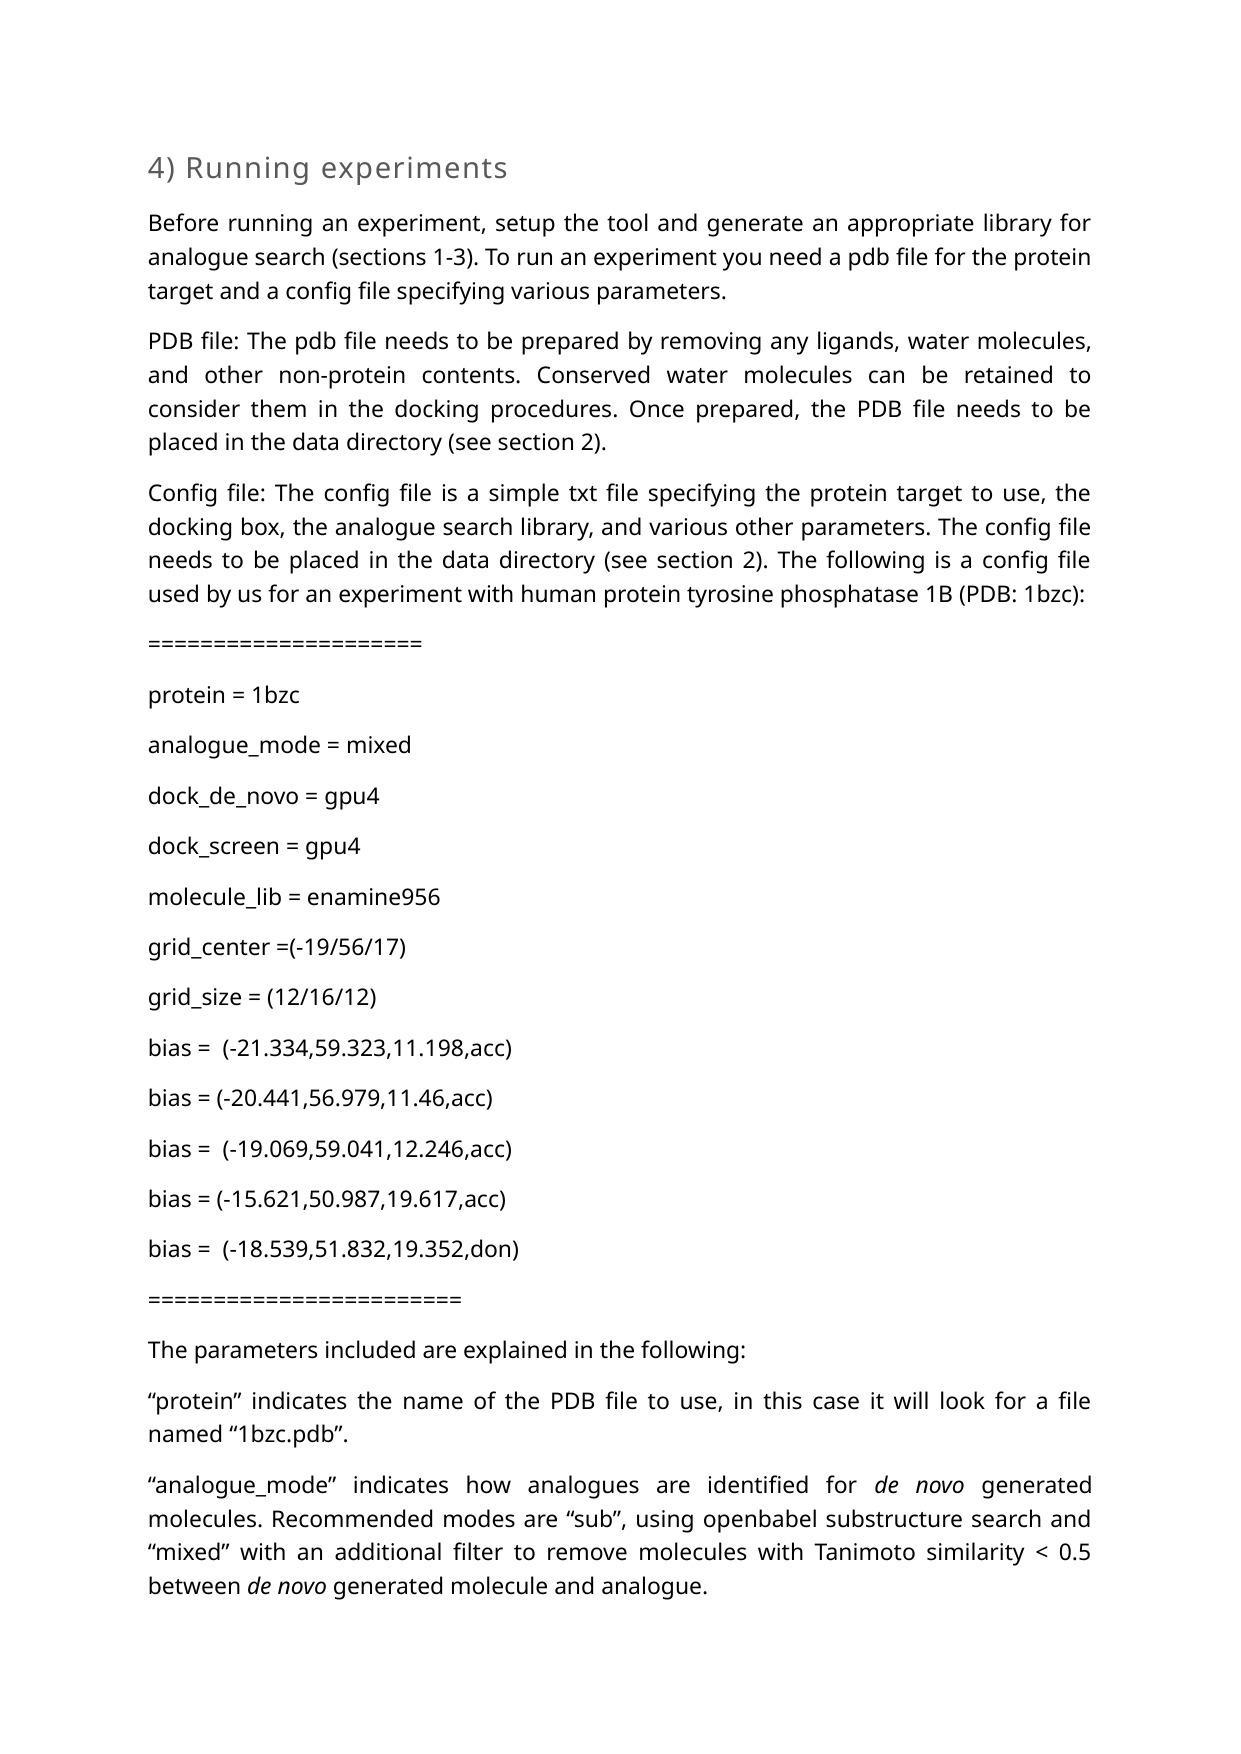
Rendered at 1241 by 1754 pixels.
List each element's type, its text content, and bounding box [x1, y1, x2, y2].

text bias = (-18.539,51.832,19.352,don) [148, 1233, 1093, 1264]
text Before running an experiment, setup the tool and generate an appropriate library for analogue search (sections 1-3). To run an experiment you need a pdb file for the protein target and a config file specifying various parameters. [148, 207, 1093, 306]
text ======================== [148, 1284, 1093, 1315]
text Config file: The config file is a simple txt file specifying the protein target to use, the docking box, the analogue search library, and various other parameters. The config file needs to be placed in the data directory (see section 2). The following is a config file used by us for an experiment with human protein tyrosine phosphatase 1B (PDB: 1bzc): [148, 477, 1093, 609]
text analogue_mode = mixed [148, 729, 1093, 760]
text protein = 1bzc [148, 679, 1093, 710]
text grid_center =(-19/56/17) [148, 931, 1093, 962]
text bias = (-20.441,56.979,11.46,acc) [148, 1082, 1093, 1113]
text “protein” indicates the name of the PDB file to use, in this case it will look for a file named “1bzc.pdb”. [148, 1384, 1093, 1449]
text dock_screen = gpu4 [148, 830, 1093, 861]
text dock_de_novo = gpu4 [148, 779, 1093, 811]
text PDB file: The pdb file needs to be prepared by removing any ligands, water molecules, and other non-protein contents. Conserved water molecules can be retained to consider them in the docking procedures. Once prepared, the PDB file needs to be placed in the data directory (see section 2). [148, 325, 1093, 457]
text bias = (-19.069,59.041,12.246,acc) [148, 1132, 1093, 1164]
text molecule_lib = enamine956 [148, 880, 1093, 912]
text grid_size = (12/16/12) [148, 981, 1093, 1012]
text bias = (-15.621,50.987,19.617,acc) [148, 1183, 1093, 1214]
subtitle 4) Running experiments [148, 148, 1093, 187]
text “analogue_mode” indicates how analogues are identified for de novo generated molecules. Recommended modes are “sub”, using openbabel substructure search and “mixed” with an additional filter to remove molecules with Tanimoto similarity < 0.5 between de novo generated molecule and analogue. [148, 1469, 1093, 1601]
text bias = (-21.334,59.323,11.198,acc) [148, 1032, 1093, 1063]
text The parameters included are explained in the following: [148, 1334, 1093, 1365]
text ===================== [148, 628, 1093, 659]
